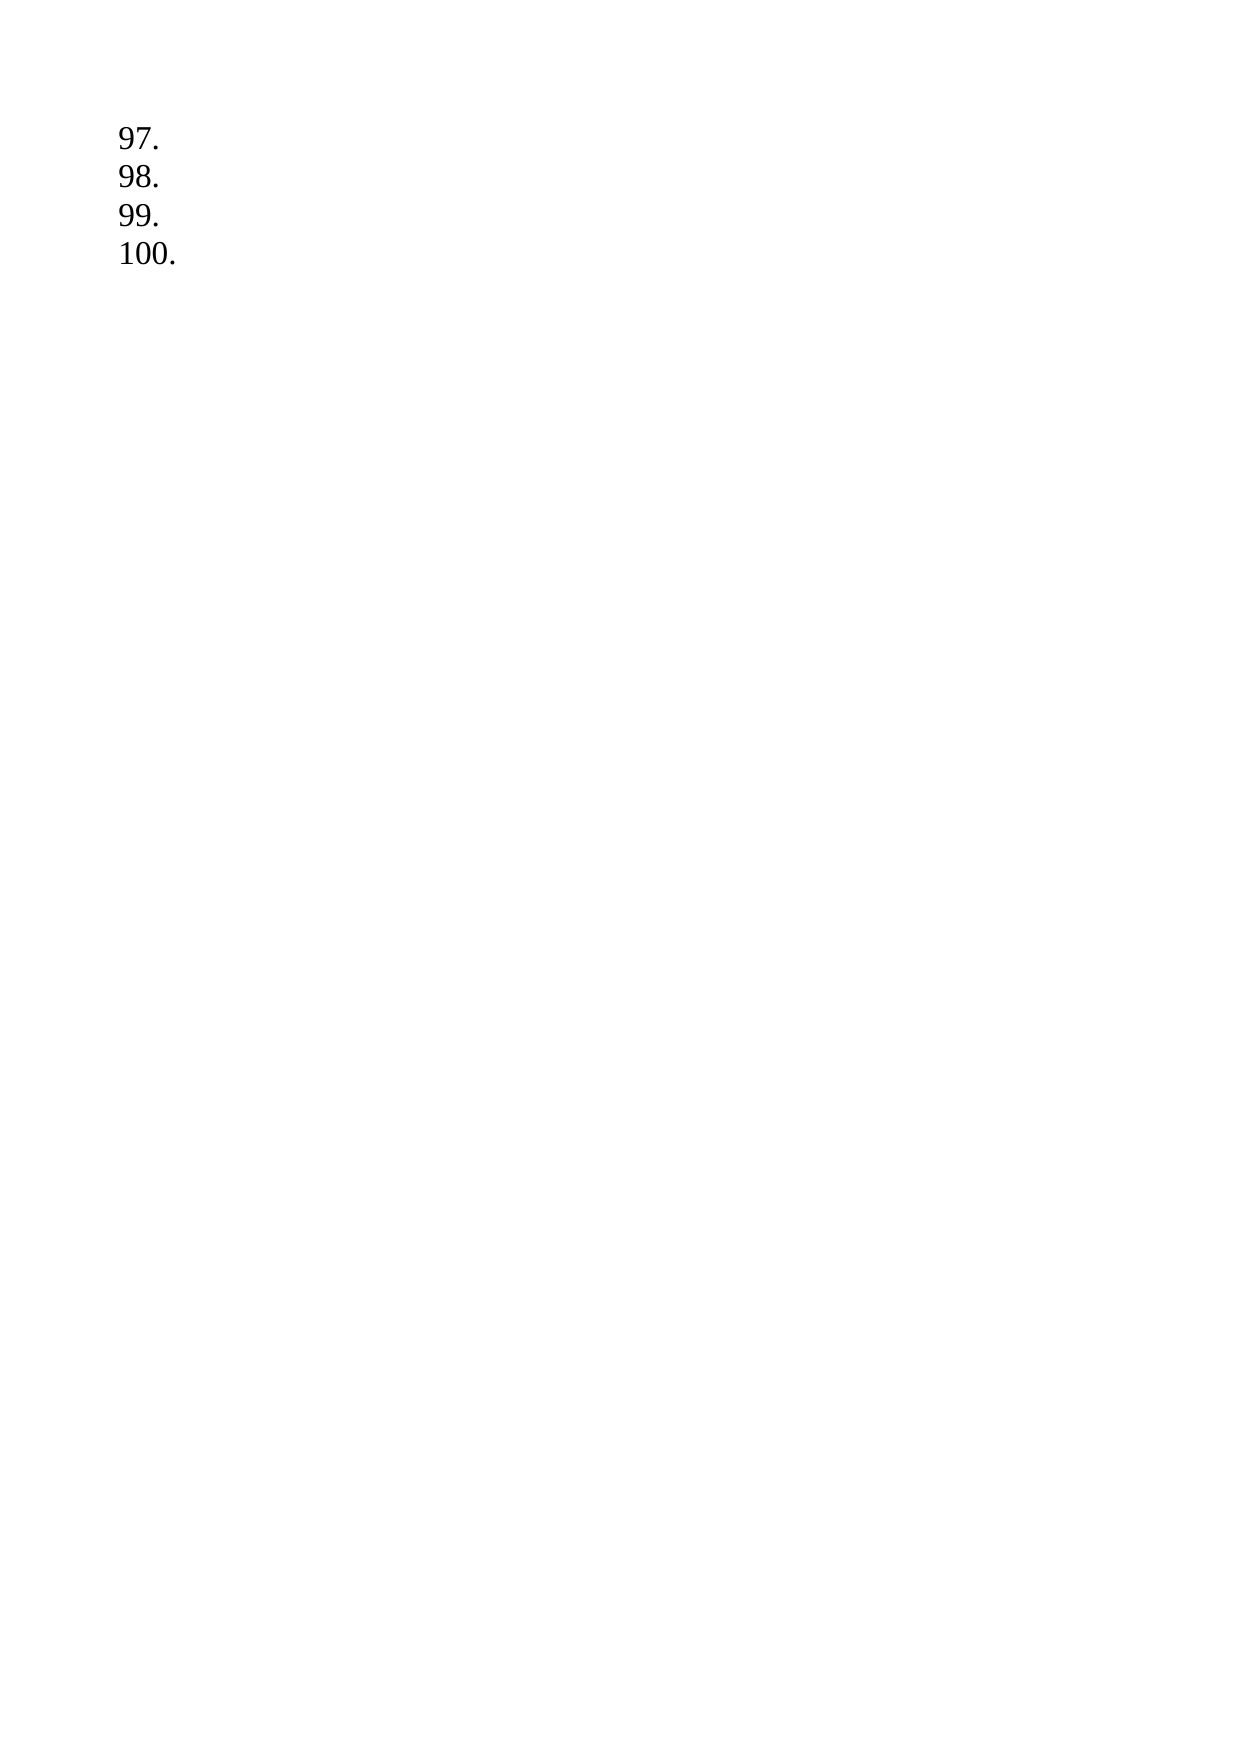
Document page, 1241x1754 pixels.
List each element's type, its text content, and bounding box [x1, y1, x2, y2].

text 97. [118, 118, 1122, 156]
text 99. [118, 195, 1122, 233]
text 100. [118, 233, 1122, 271]
text 98. [118, 156, 1122, 195]
